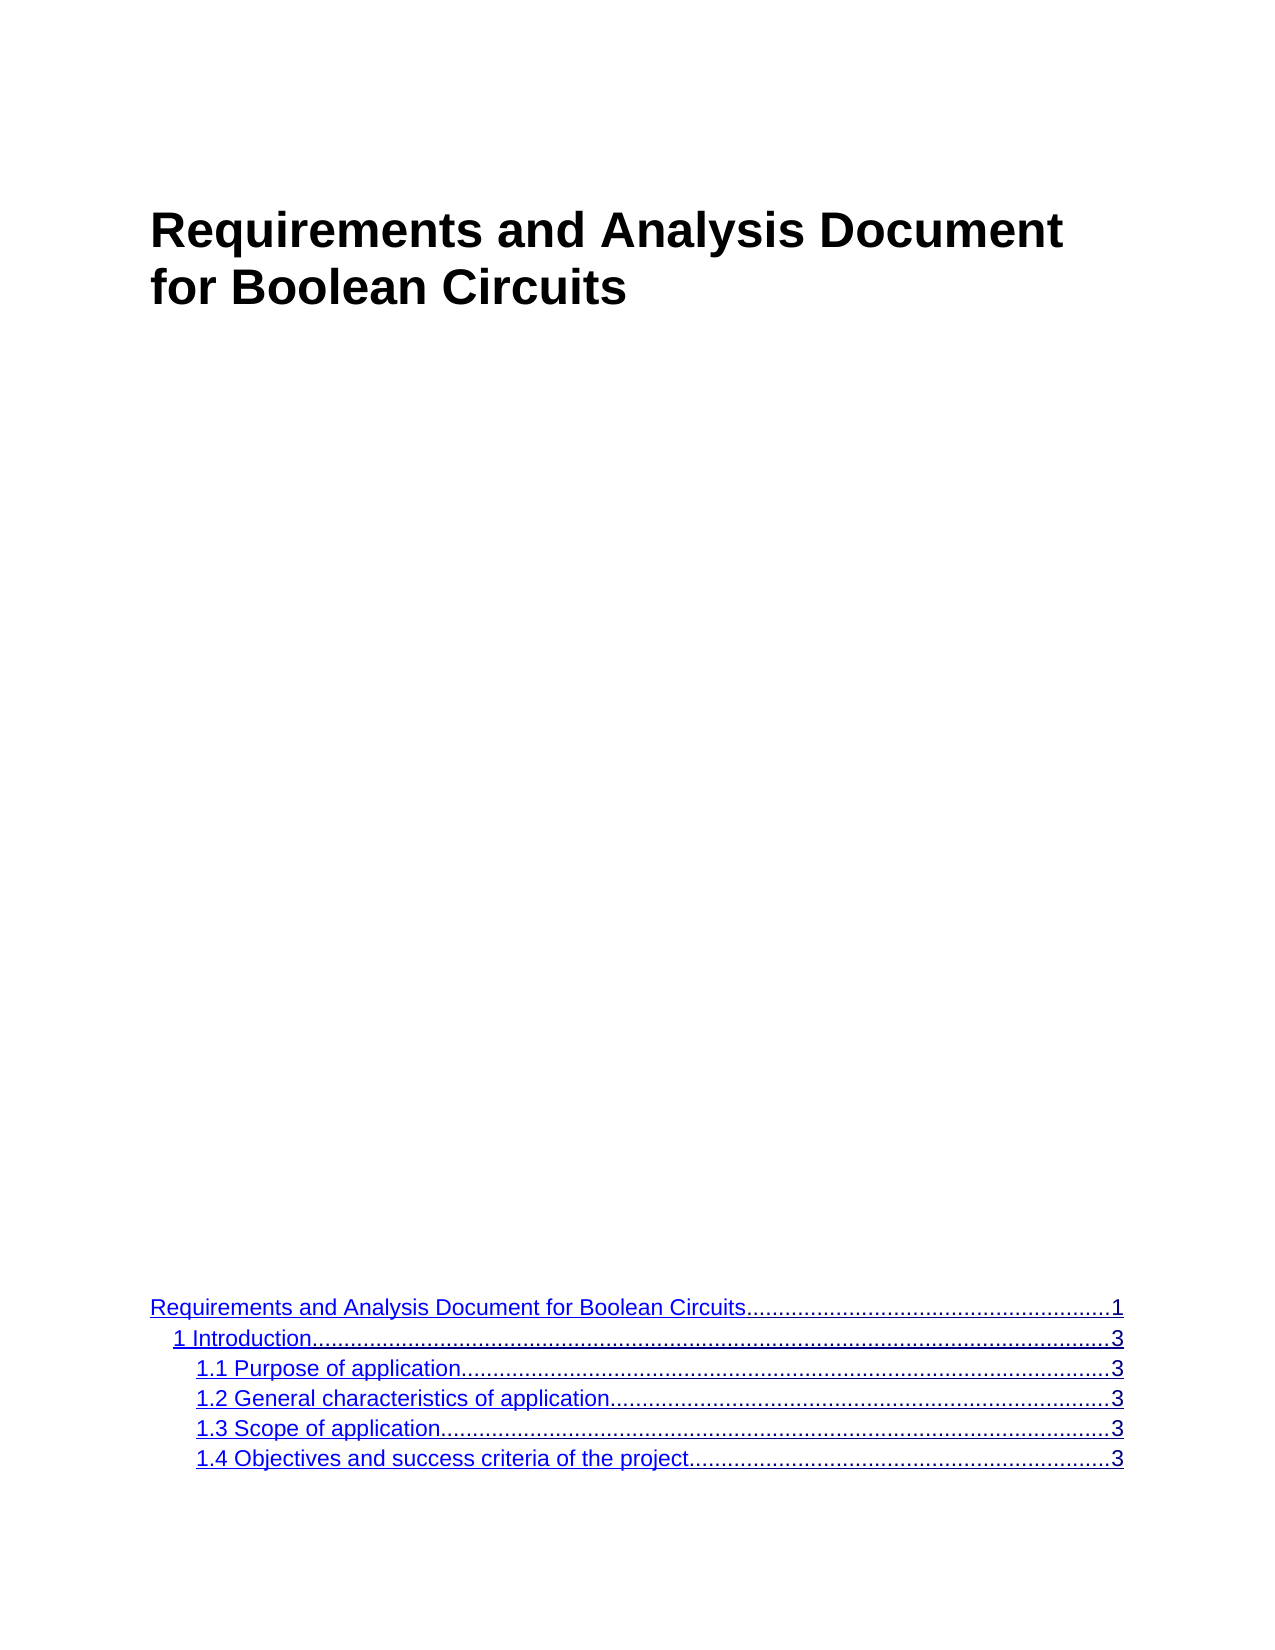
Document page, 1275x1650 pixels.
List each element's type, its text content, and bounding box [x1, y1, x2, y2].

text 1.3 Scope of application 3 [196, 1415, 1125, 1442]
text 1.4 Objectives and success criteria of the project 3 [196, 1445, 1125, 1472]
text 1 Introduction 3 [173, 1324, 1125, 1351]
text 1.2 General characteristics of application 3 [196, 1385, 1125, 1411]
subtitle Requirements and Analysis Document for Boolean Circuits [150, 200, 1125, 372]
text Requirements and Analysis Document for Boolean Circuits 1 [150, 1294, 1125, 1321]
text 1.1 Purpose of application 3 [196, 1355, 1125, 1381]
